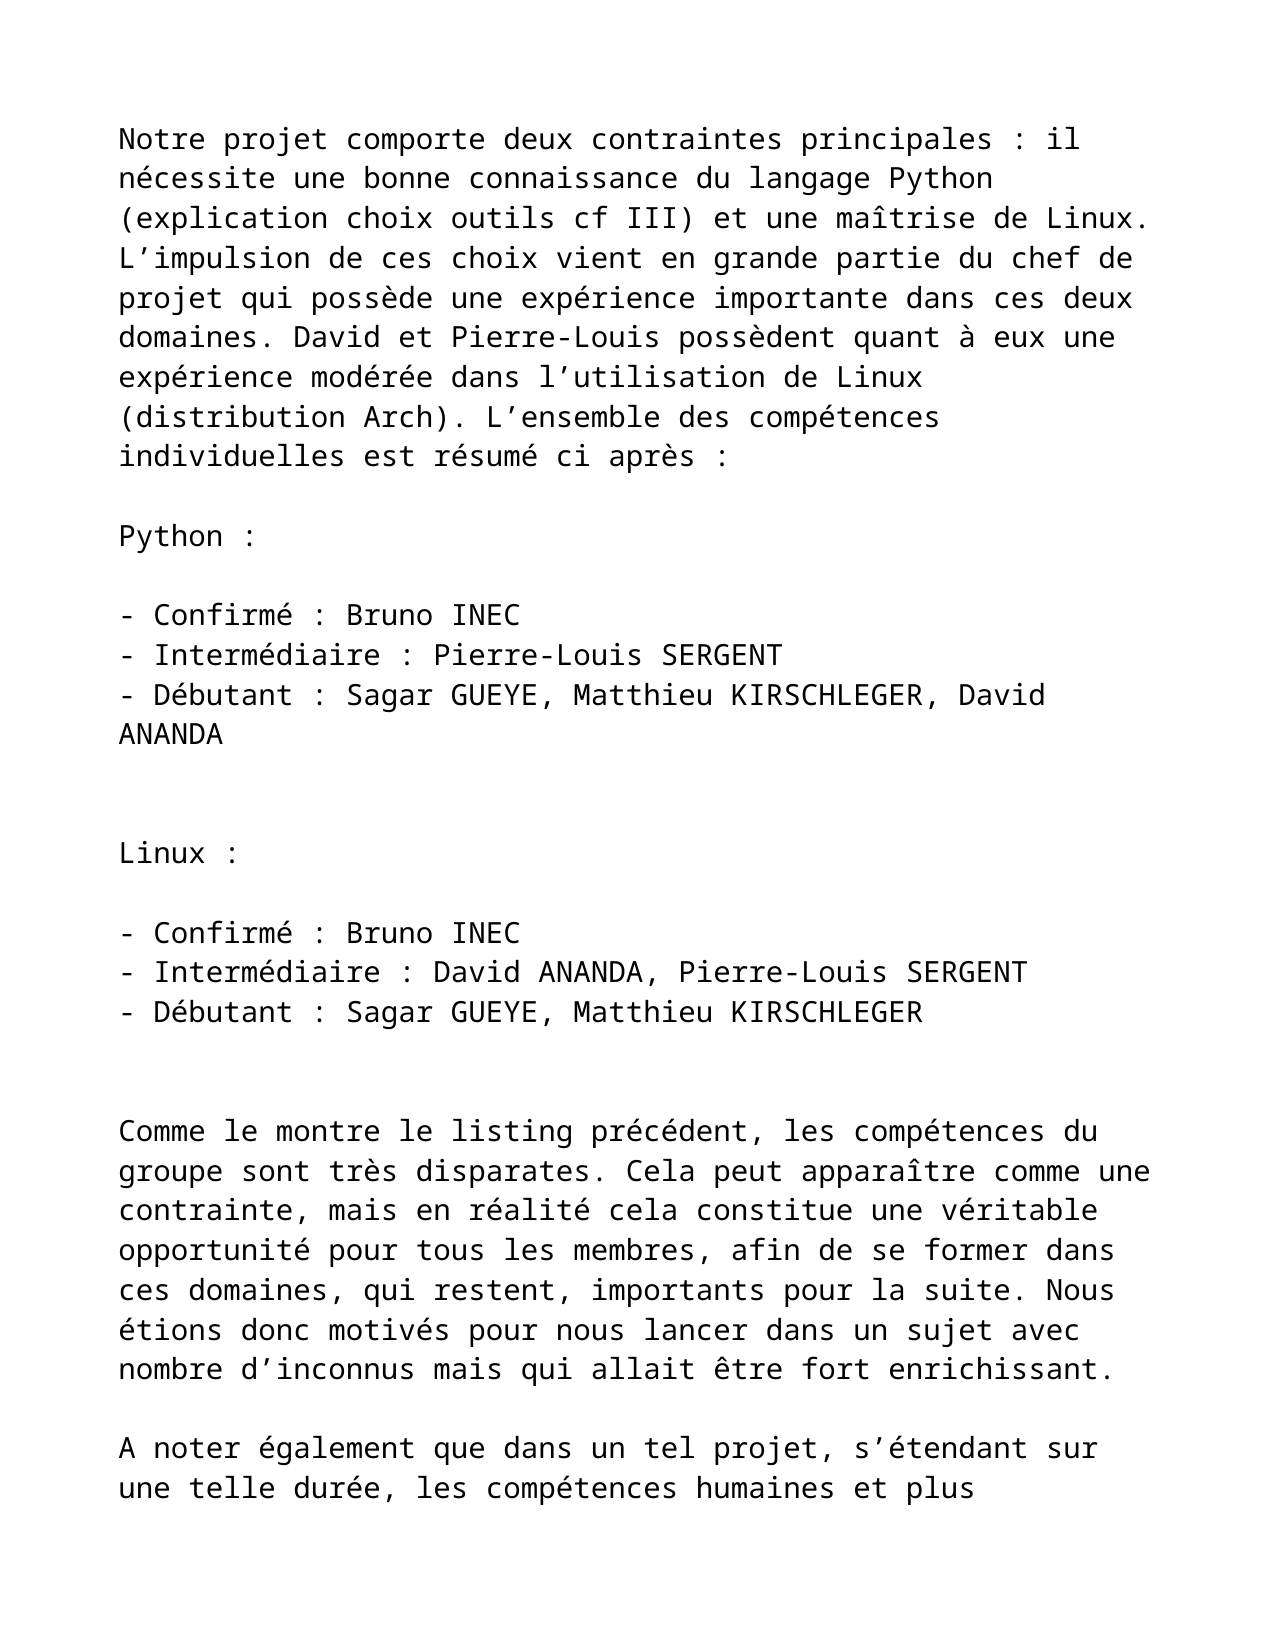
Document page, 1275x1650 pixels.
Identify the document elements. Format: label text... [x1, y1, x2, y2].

text - Débutant : Sagar GUEYE, Matthieu KIRSCHLEGER, David ANANDA [118, 674, 1157, 753]
text - Confirmé : Bruno INEC [118, 912, 1157, 952]
text Python : [118, 515, 1157, 555]
text - Intermédiaire : Pierre-Louis SERGENT [118, 634, 1157, 674]
text - Confirmé : Bruno INEC [118, 594, 1157, 634]
text - Intermédiaire : David ANANDA, Pierre-Louis SERGENT [118, 952, 1157, 991]
text A noter également que dans un tel projet, s’étendant sur une telle durée, les compétences humaines et plus [118, 1428, 1157, 1507]
text Linux : [118, 832, 1157, 872]
text - Débutant : Sagar GUEYE, Matthieu KIRSCHLEGER [118, 991, 1157, 1031]
text Notre projet comporte deux contraintes principales : il nécessite une bonne connaissance du langage Python (explication choix outils cf III) et une maîtrise de Linux. L’impulsion de ces choix vient en grande partie du chef de projet qui possède une expérience importante dans ces deux domaines. David et Pierre-Louis possèdent quant à eux une expérience modérée dans l’utilisation de Linux (distribution Arch). L’ensemble des compétences individuelles est résumé ci après : [118, 118, 1157, 475]
text Comme le montre le listing précédent, les compétences du groupe sont très disparates. Cela peut apparaître comme une contrainte, mais en réalité cela constitue une véritable opportunité pour tous les membres, afin de se former dans ces domaines, qui restent, importants pour la suite. Nous étions donc motivés pour nous lancer dans un sujet avec nombre d’inconnus mais qui allait être fort enrichissant. [118, 1110, 1157, 1388]
